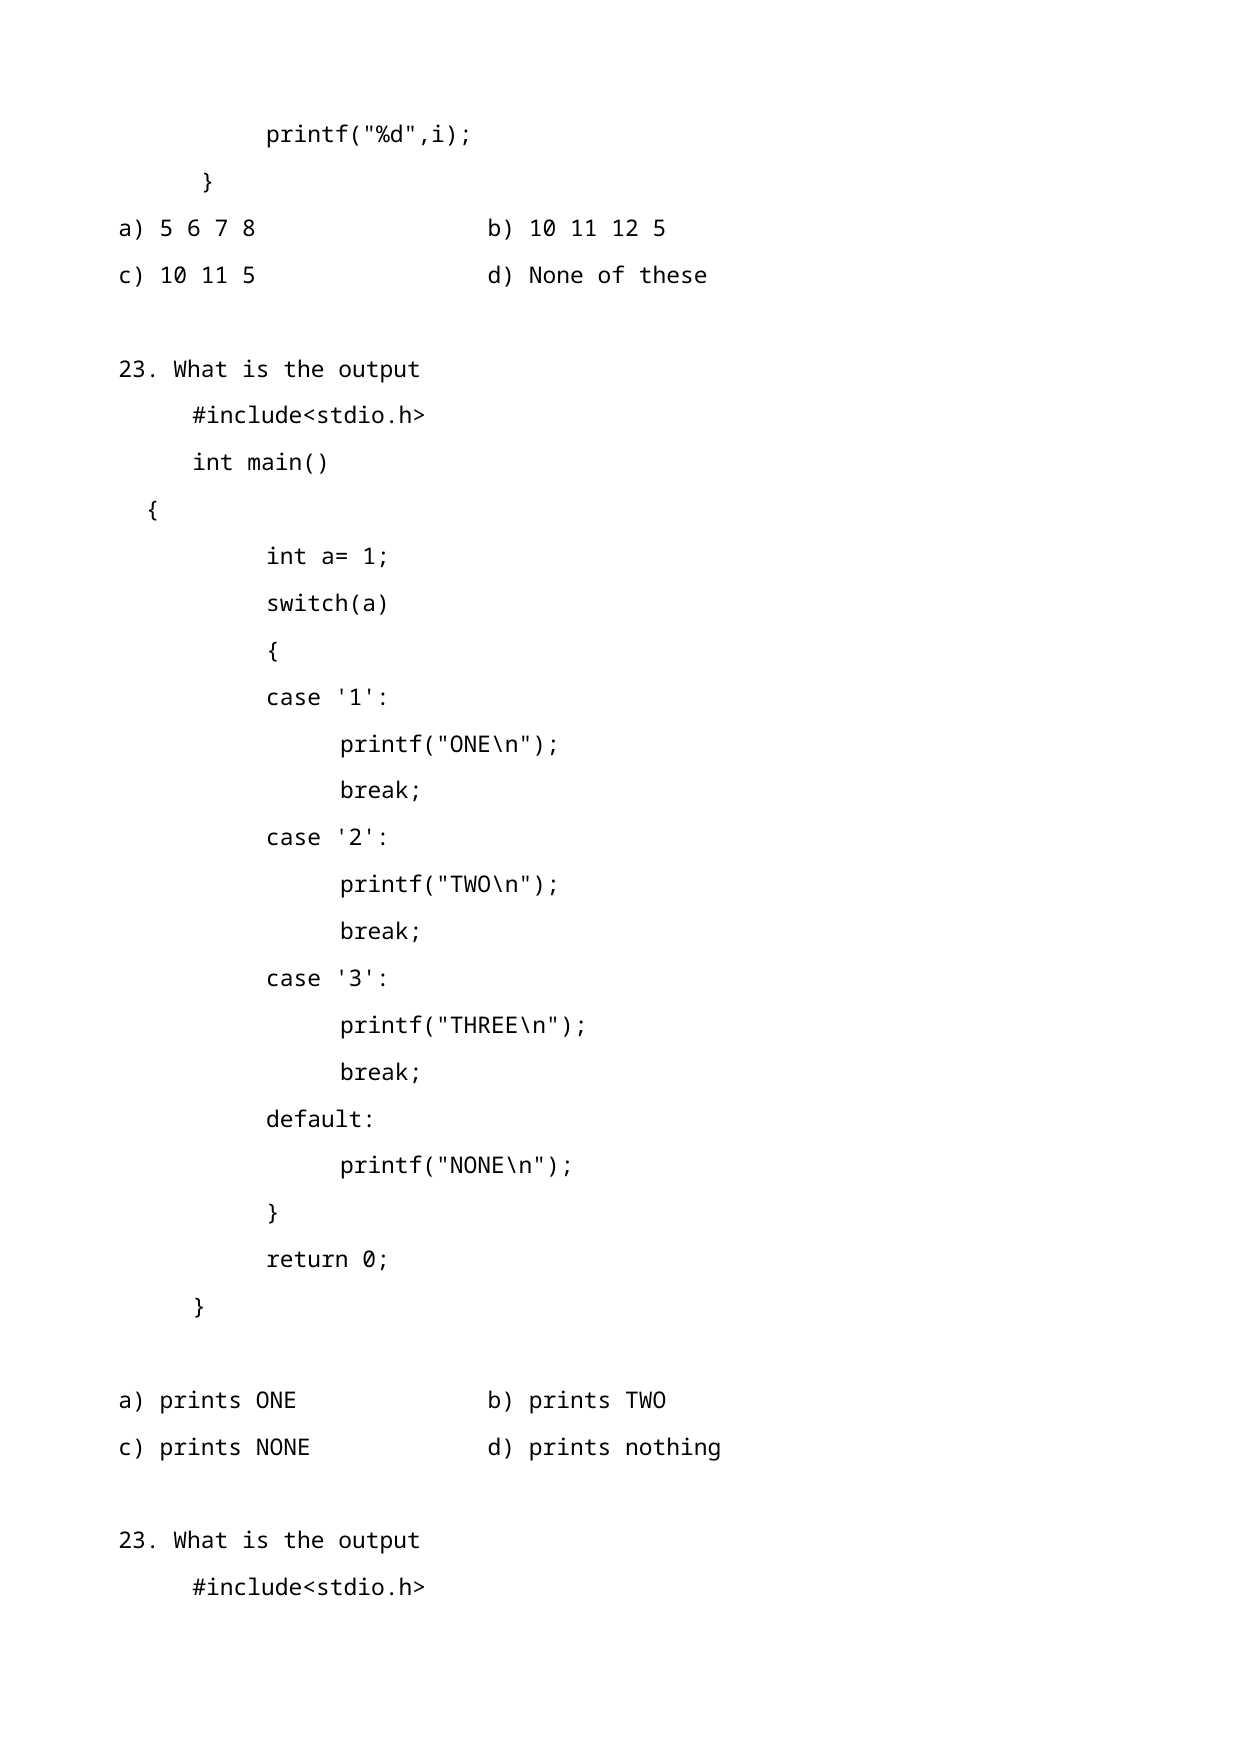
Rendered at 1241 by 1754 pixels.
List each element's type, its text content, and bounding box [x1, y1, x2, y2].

text { [118, 634, 1122, 665]
text } [118, 1196, 1122, 1227]
text a) 5 6 7 8 b) 10 11 12 5 [118, 212, 1122, 243]
text a) prints ONE b) prints TWO [118, 1384, 1122, 1415]
text return 0; [118, 1243, 1122, 1274]
text break; [118, 915, 1122, 946]
text default: [118, 1102, 1122, 1134]
text } [118, 165, 1122, 196]
text printf("THREE\n"); [118, 1009, 1122, 1040]
text c) 10 11 5 d) None of these [118, 259, 1122, 290]
text int main() [118, 446, 1122, 477]
text } [118, 1290, 1122, 1321]
text case '1': [118, 681, 1122, 712]
text 23. What is the output [118, 352, 1122, 384]
text { [118, 493, 1122, 524]
text printf("NONE\n"); [118, 1149, 1122, 1181]
text int a= 1; [118, 540, 1122, 571]
text #include<stdio.h> [118, 399, 1122, 431]
text 23. What is the output [118, 1524, 1122, 1556]
text switch(a) [118, 587, 1122, 618]
text printf("ONE\n"); [118, 727, 1122, 759]
text printf("%d",i); [118, 118, 1122, 149]
text break; [118, 774, 1122, 806]
text printf("TWO\n"); [118, 868, 1122, 899]
text break; [118, 1056, 1122, 1087]
text case '2': [118, 821, 1122, 852]
text #include<stdio.h> [118, 1571, 1122, 1602]
text case '3': [118, 962, 1122, 993]
text c) prints NONE d) prints nothing [118, 1431, 1122, 1462]
